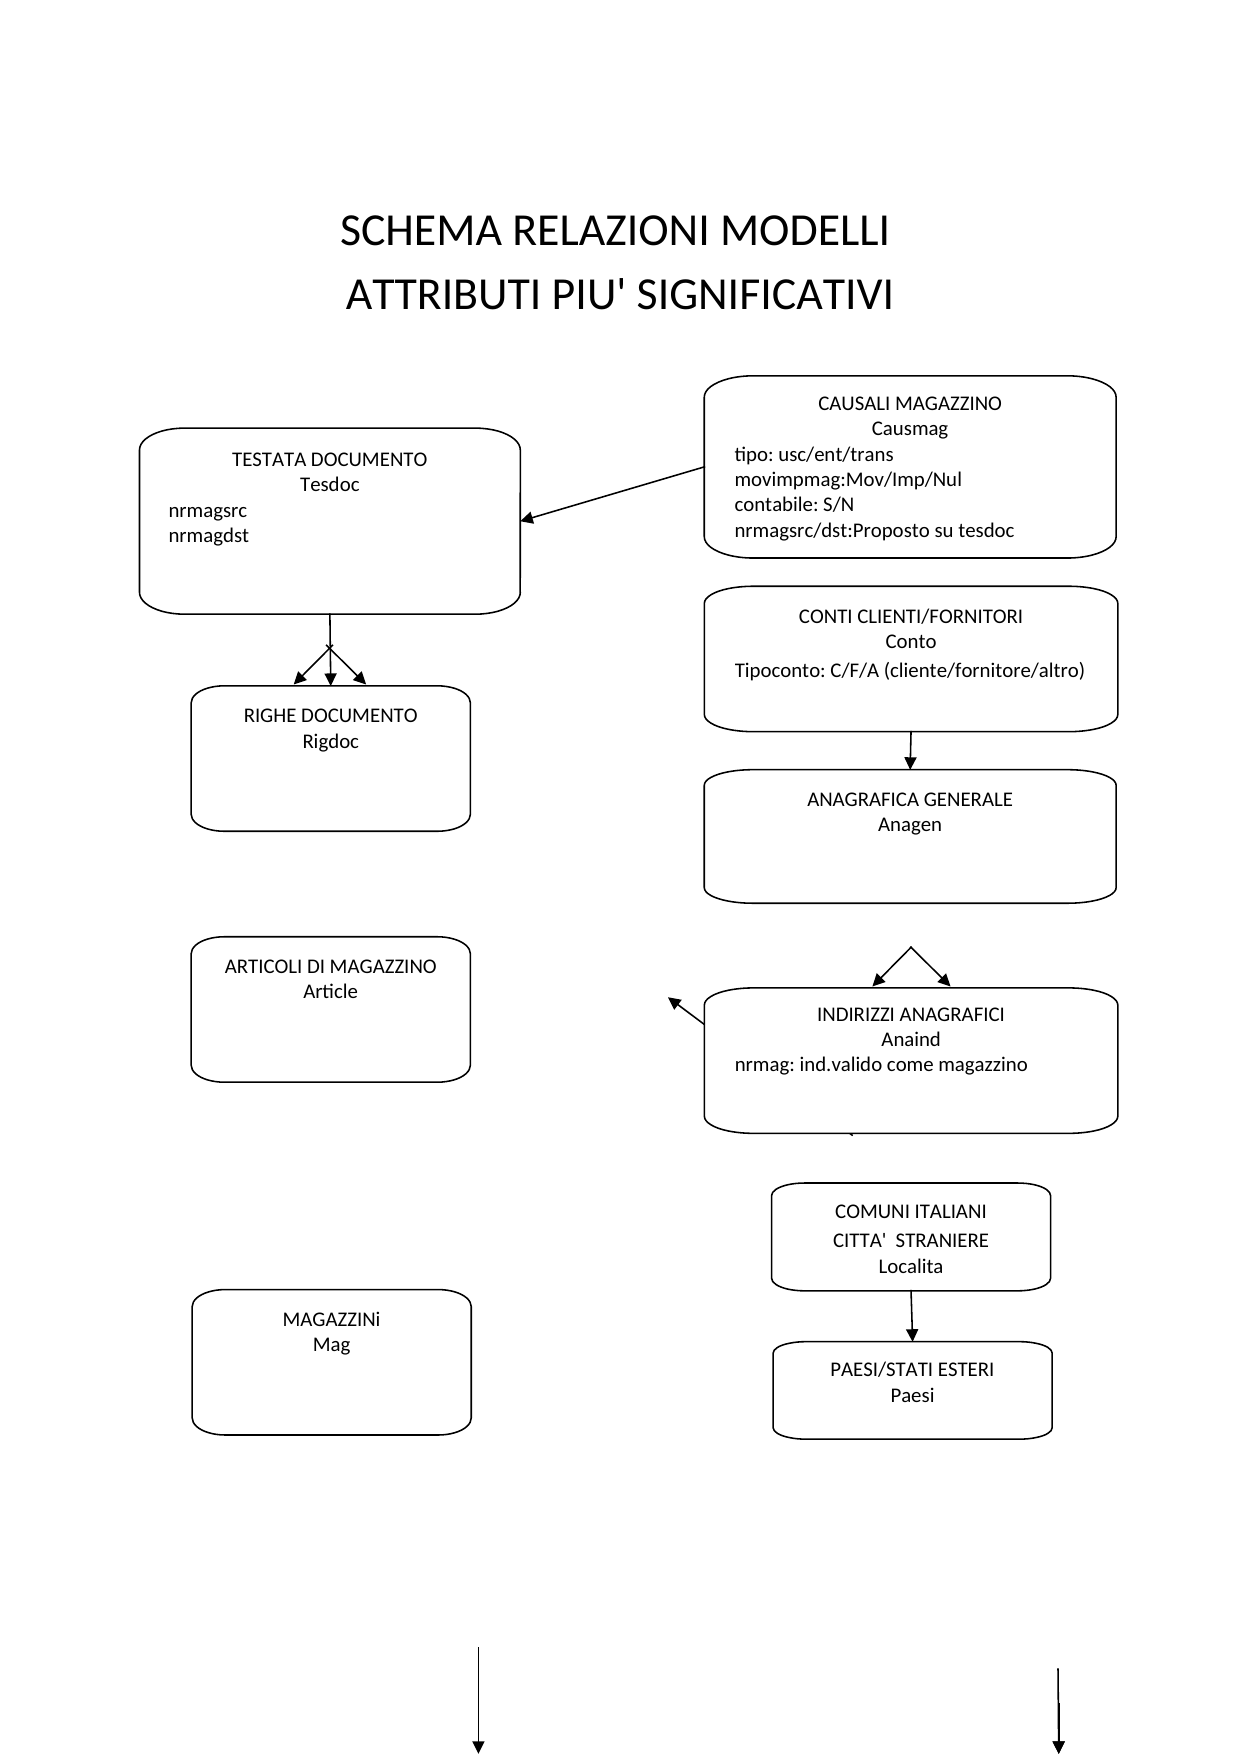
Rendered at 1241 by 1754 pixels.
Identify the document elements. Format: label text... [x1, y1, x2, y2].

text ATTRIBUTI PIU' SIGNIFICATIVI [118, 265, 1122, 321]
text SCHEMA RELAZIONI MODELLI [118, 201, 1122, 257]
